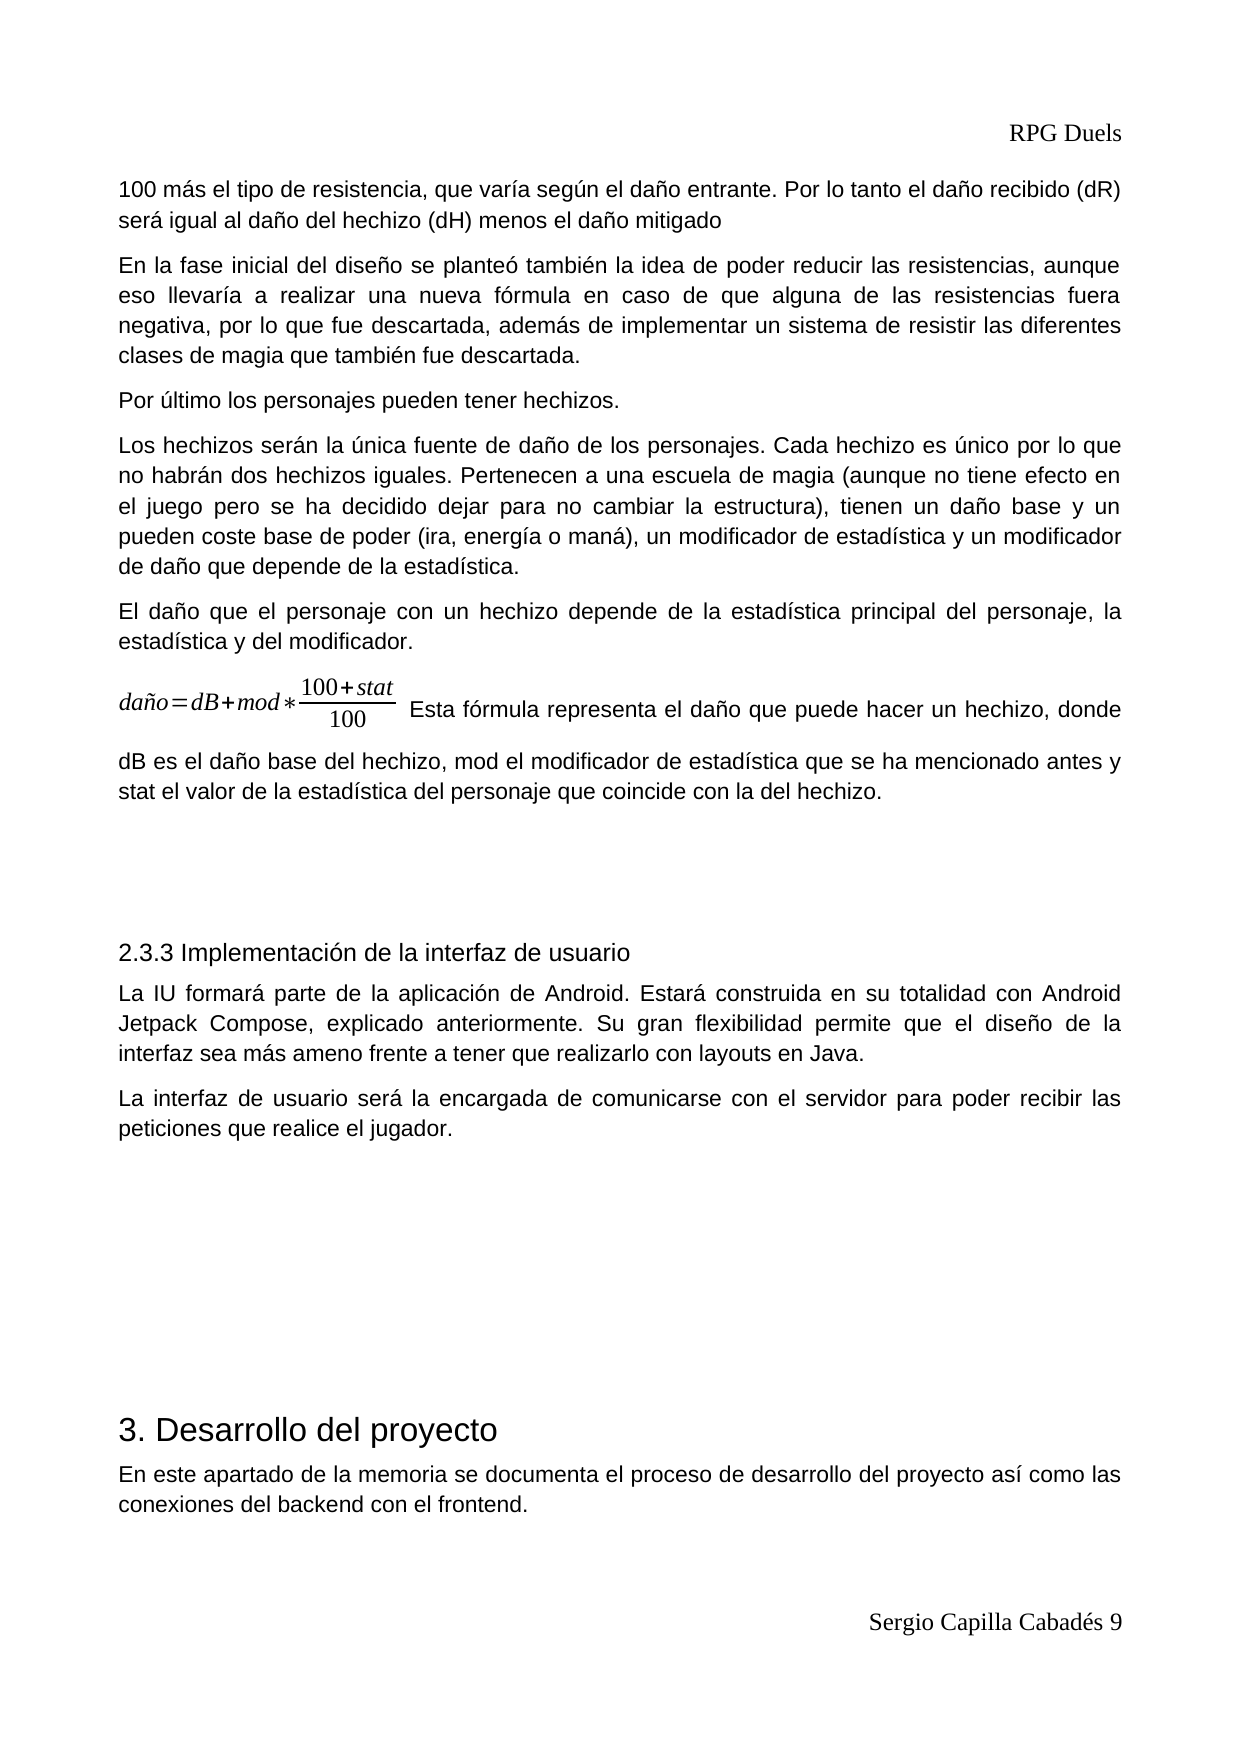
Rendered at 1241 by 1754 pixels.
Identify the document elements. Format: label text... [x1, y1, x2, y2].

text Esta fórmula representa el daño que puede hacer un hechizo, donde dB es el daño base del hechizo, mod el modificador de estadística que se ha mencionado antes y stat el valor de la estadística del personaje que coincide con la del hechizo. [118, 673, 1122, 805]
text 2.3.3 Implementación de la interfaz de usuario [118, 938, 1122, 967]
text 3. Desarrollo del proyecto [118, 1410, 1122, 1449]
text donde dM es el daño mitigado que es igual a 100 dividido entre 100 más el tipo de resistencia, que varía según el daño entrante. Por lo tanto el daño recibido (dR) será igual al daño del hechizo (dH) menos el daño mitigado [118, 176, 1122, 233]
text Los hechizos serán la única fuente de daño de los personajes. Cada hechizo es único por lo que no habrán dos hechizos iguales. Pertenecen a una escuela de magia (aunque no tiene efecto en el juego pero se ha decidido dejar para no cambiar la estructura), tienen un daño base y un pueden coste base de poder (ira, energía o maná), un modificador de estadística y un modificador de daño que depende de la estadística. [118, 432, 1122, 579]
text En la fase inicial del diseño se planteó también la idea de poder reducir las resistencias, aunque eso llevaría a realizar una nueva fórmula en caso de que alguna de las resistencias fuera negativa, por lo que fue descartada, además de implementar un sistema de resistir las diferentes clases de magia que también fue descartada. [118, 252, 1122, 368]
text La interfaz de usuario será la encargada de comunicarse con el servidor para poder recibir las peticiones que realice el jugador. [118, 1085, 1122, 1142]
text En este apartado de la memoria se documenta el proceso de desarrollo del proyecto así como las conexiones del backend con el frontend. [118, 1461, 1122, 1518]
text Por último los personajes pueden tener hechizos. [118, 387, 1122, 413]
text El daño que el personaje con un hechizo depende de la estadística principal del personaje, la estadística y del modificador. [118, 598, 1122, 654]
text La IU formará parte de la aplicación de Android. Estará construida en su totalidad con Android Jetpack Compose, explicado anteriormente. Su gran flexibilidad permite que el diseño de la interfaz sea más ameno frente a tener que realizarlo con layouts en Java. [118, 979, 1122, 1066]
